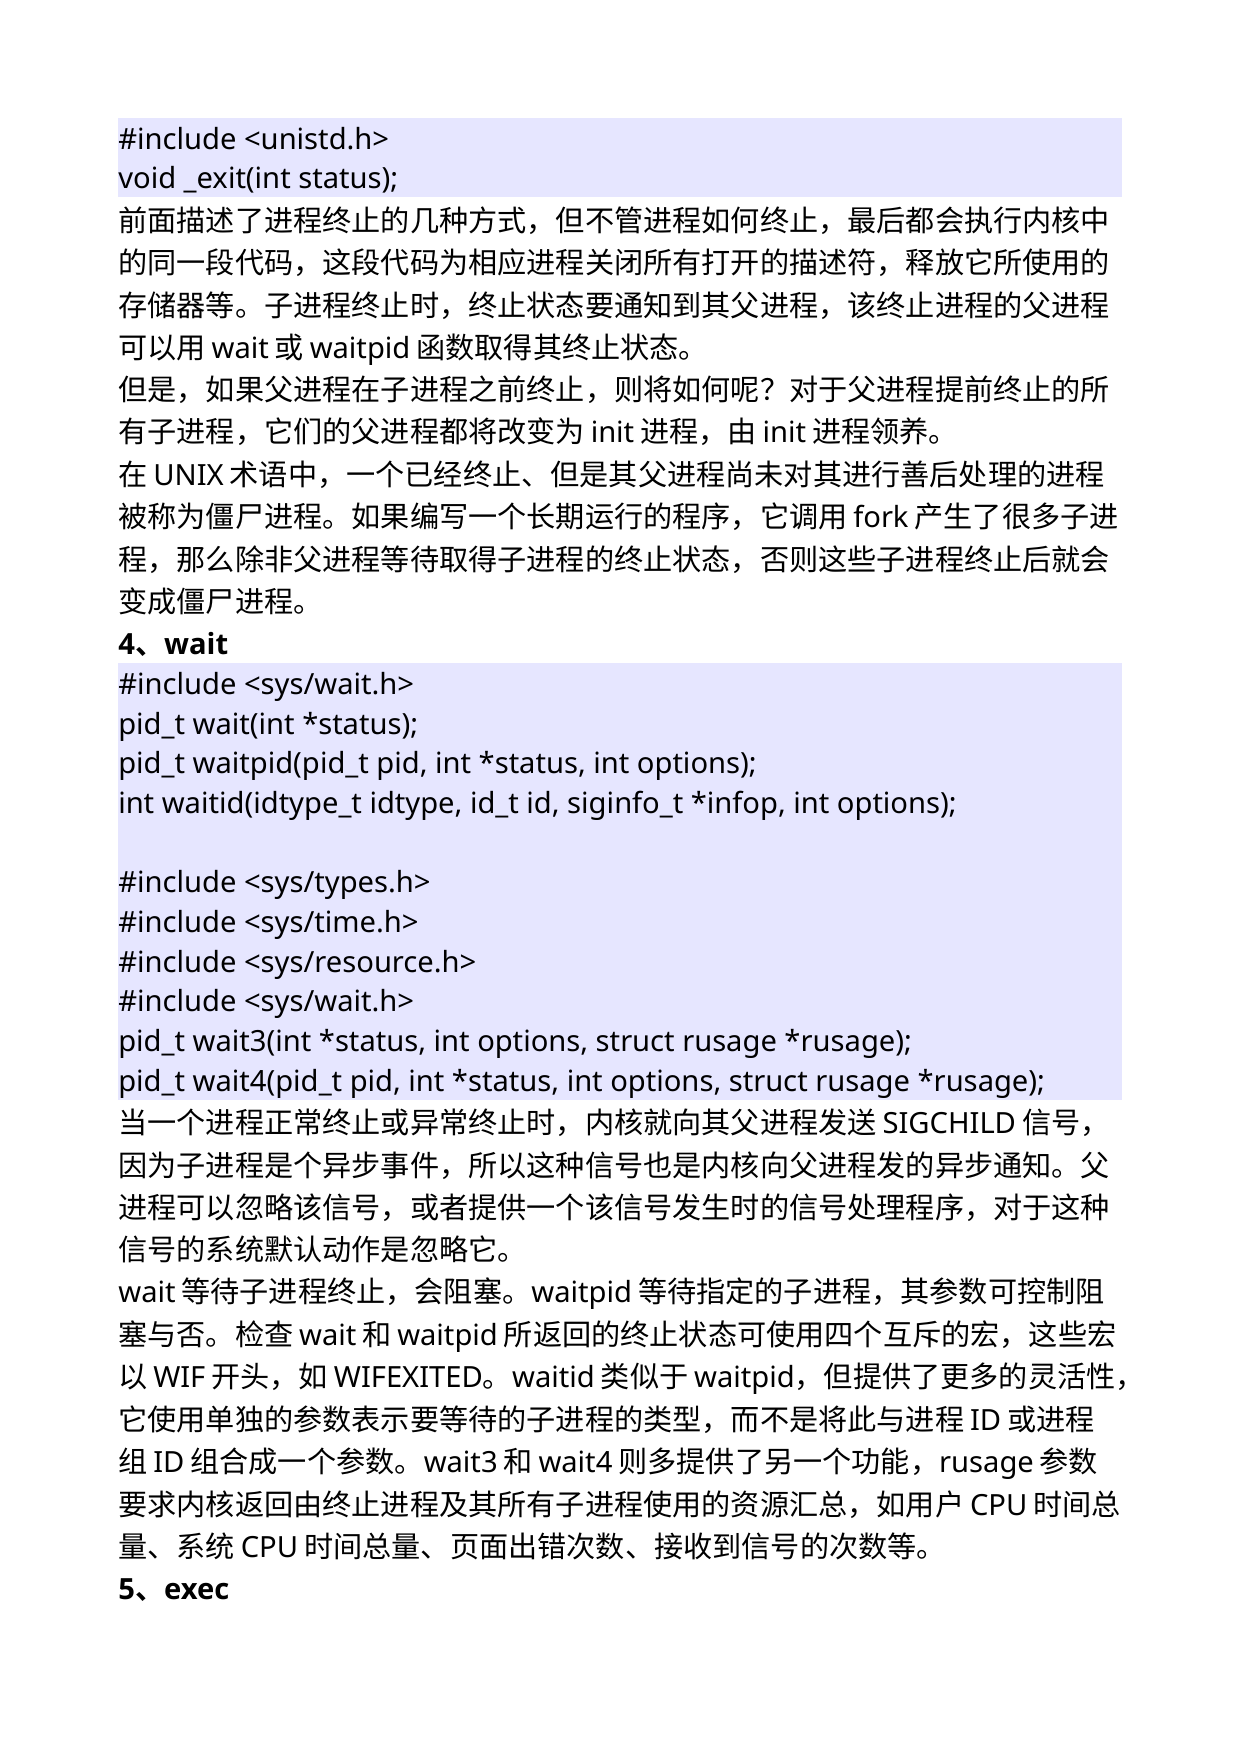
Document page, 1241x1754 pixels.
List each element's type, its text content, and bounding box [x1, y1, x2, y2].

text 前面描述了进程终止的几种方式，但不管进程如何终止，最后都会执行内核中的同一段代码，这段代码为相应进程关闭所有打开的描述符，释放它所使用的存储器等。子进程终止时，终止状态要通知到其父进程，该终止进程的父进程可以用wait或waitpid函数取得其终止状态。 [118, 197, 1122, 367]
text #include <sys/types.h> [118, 862, 1122, 901]
text #include <sys/resource.h> [118, 941, 1122, 981]
text #include <sys/wait.h> [118, 663, 1122, 703]
text 4、wait [118, 621, 1122, 663]
text void _exit(int status); [118, 158, 1122, 197]
text wait等待子进程终止，会阻塞。waitpid等待指定的子进程，其参数可控制阻塞与否。检查wait和waitpid所返回的终止状态可使用四个互斥的宏，这些宏以WIF开头，如WIFEXITED。waitid类似于waitpid，但提供了更多的灵活性，它使用单独的参数表示要等待的子进程的类型，而不是将此与进程ID或进程组ID组合成一个参数。wait3和wait4则多提供了另一个功能，rusage参数要求内核返回由终止进程及其所有子进程使用的资源汇总，如用户CPU时间总量、系统CPU时间总量、页面出错次数、接收到信号的次数等。 [118, 1269, 1122, 1566]
text #include <sys/time.h> [118, 901, 1122, 941]
text pid_t wait4(pid_t pid, int *status, int options, struct rusage *rusage); [118, 1060, 1122, 1100]
text #include <unistd.h> [118, 118, 1122, 158]
text 5、exec [118, 1566, 1122, 1608]
text 在UNIX术语中，一个已经终止、但是其父进程尚未对其进行善后处理的进程被称为僵尸进程。如果编写一个长期运行的程序，它调用fork产生了很多子进程，那么除非父进程等待取得子进程的终止状态，否则这些子进程终止后就会变成僵尸进程。 [118, 451, 1122, 621]
text 但是，如果父进程在子进程之前终止，则将如何呢？对于父进程提前终止的所有子进程，它们的父进程都将改变为init进程，由init进程领养。 [118, 367, 1122, 451]
text 当一个进程正常终止或异常终止时，内核就向其父进程发送SIGCHILD信号，因为子进程是个异步事件，所以这种信号也是内核向父进程发的异步通知。父进程可以忽略该信号，或者提供一个该信号发生时的信号处理程序，对于这种信号的系统默认动作是忽略它。 [118, 1100, 1122, 1269]
text pid_t waitpid(pid_t pid, int *status, int options); [118, 743, 1122, 782]
text pid_t wait3(int *status, int options, struct rusage *rusage); [118, 1020, 1122, 1060]
text pid_t wait(int *status); [118, 703, 1122, 743]
text int waitid(idtype_t idtype, id_t id, siginfo_t *infop, int options); [118, 782, 1122, 822]
text #include <sys/wait.h> [118, 981, 1122, 1020]
